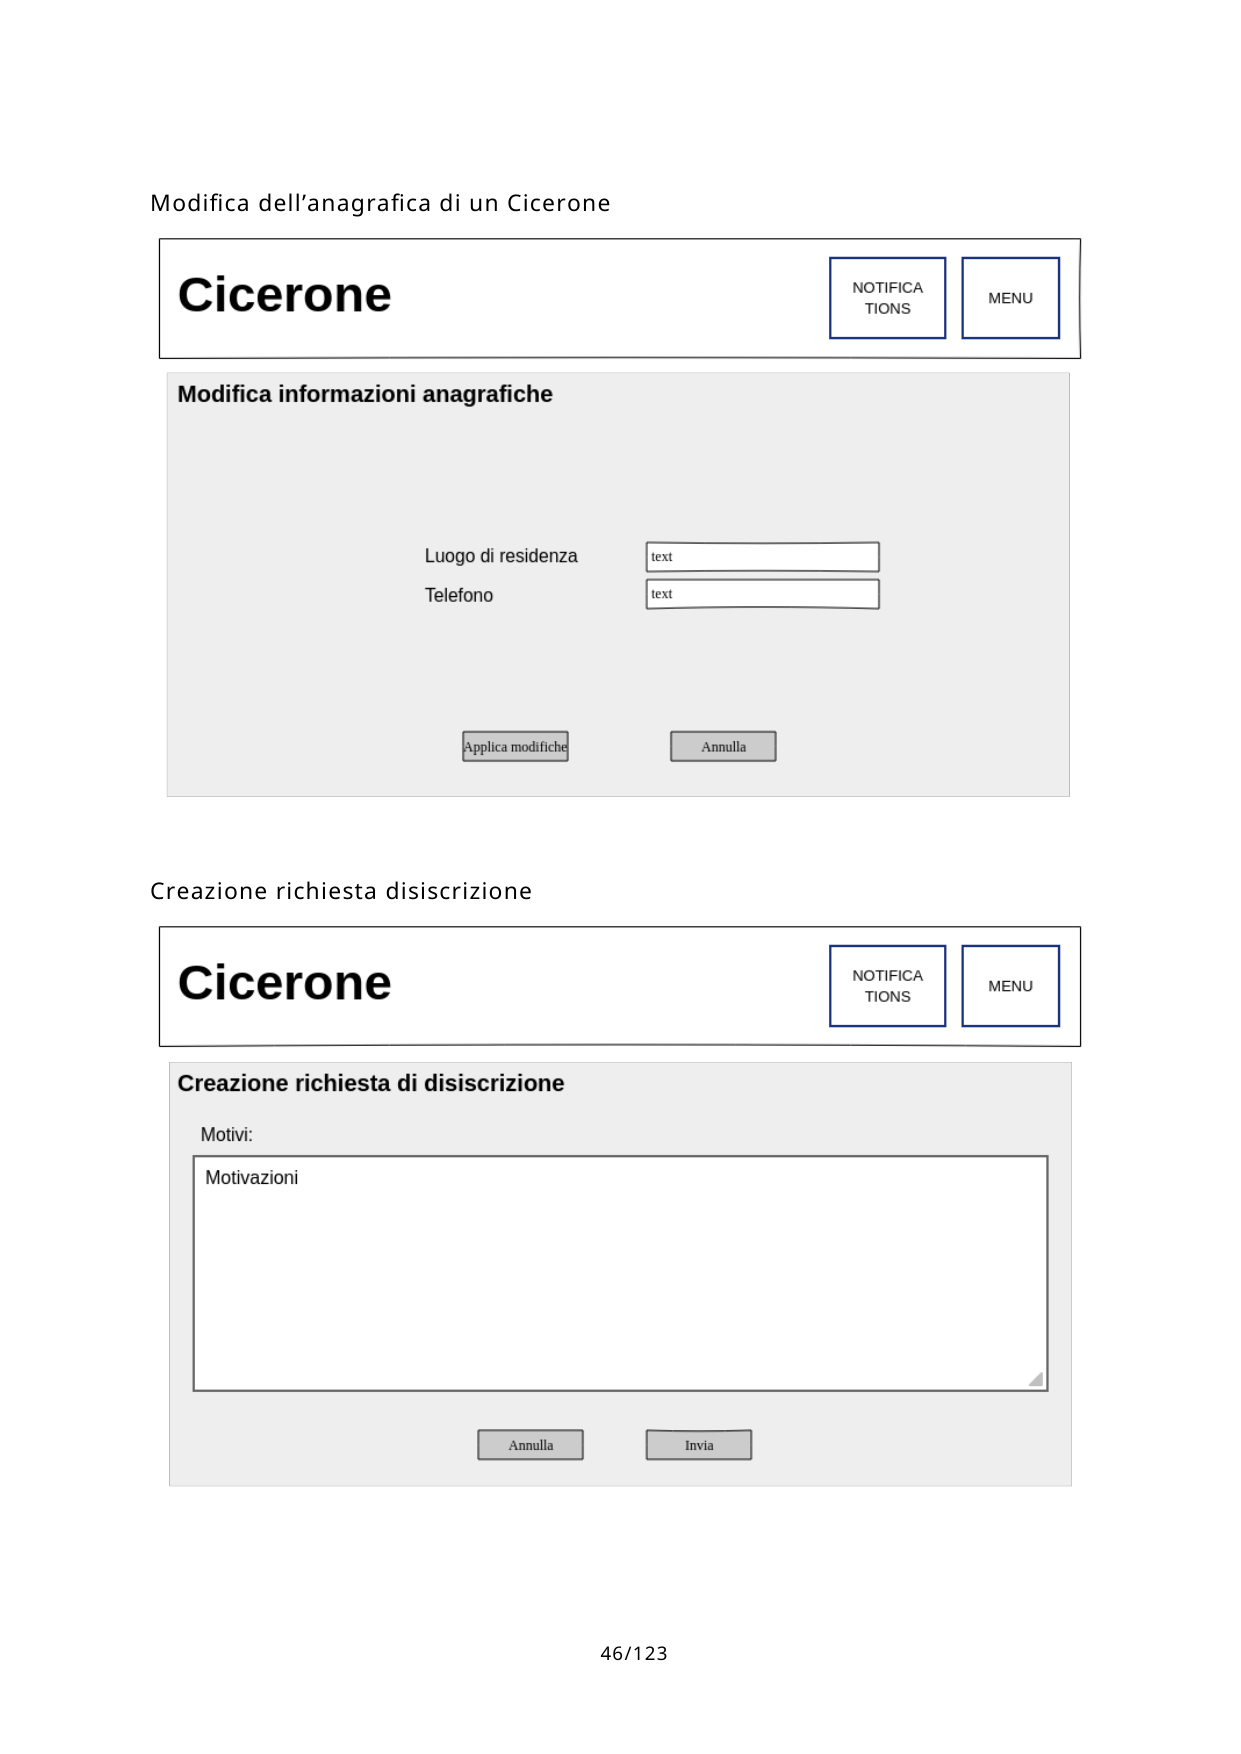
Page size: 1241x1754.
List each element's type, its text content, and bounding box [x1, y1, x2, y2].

text Creazione richiesta disiscrizione [150, 875, 1090, 906]
text Modifica dell’anagrafica di un Cicerone [150, 187, 1090, 218]
picture [152, 229, 1093, 819]
picture [152, 917, 1093, 1507]
